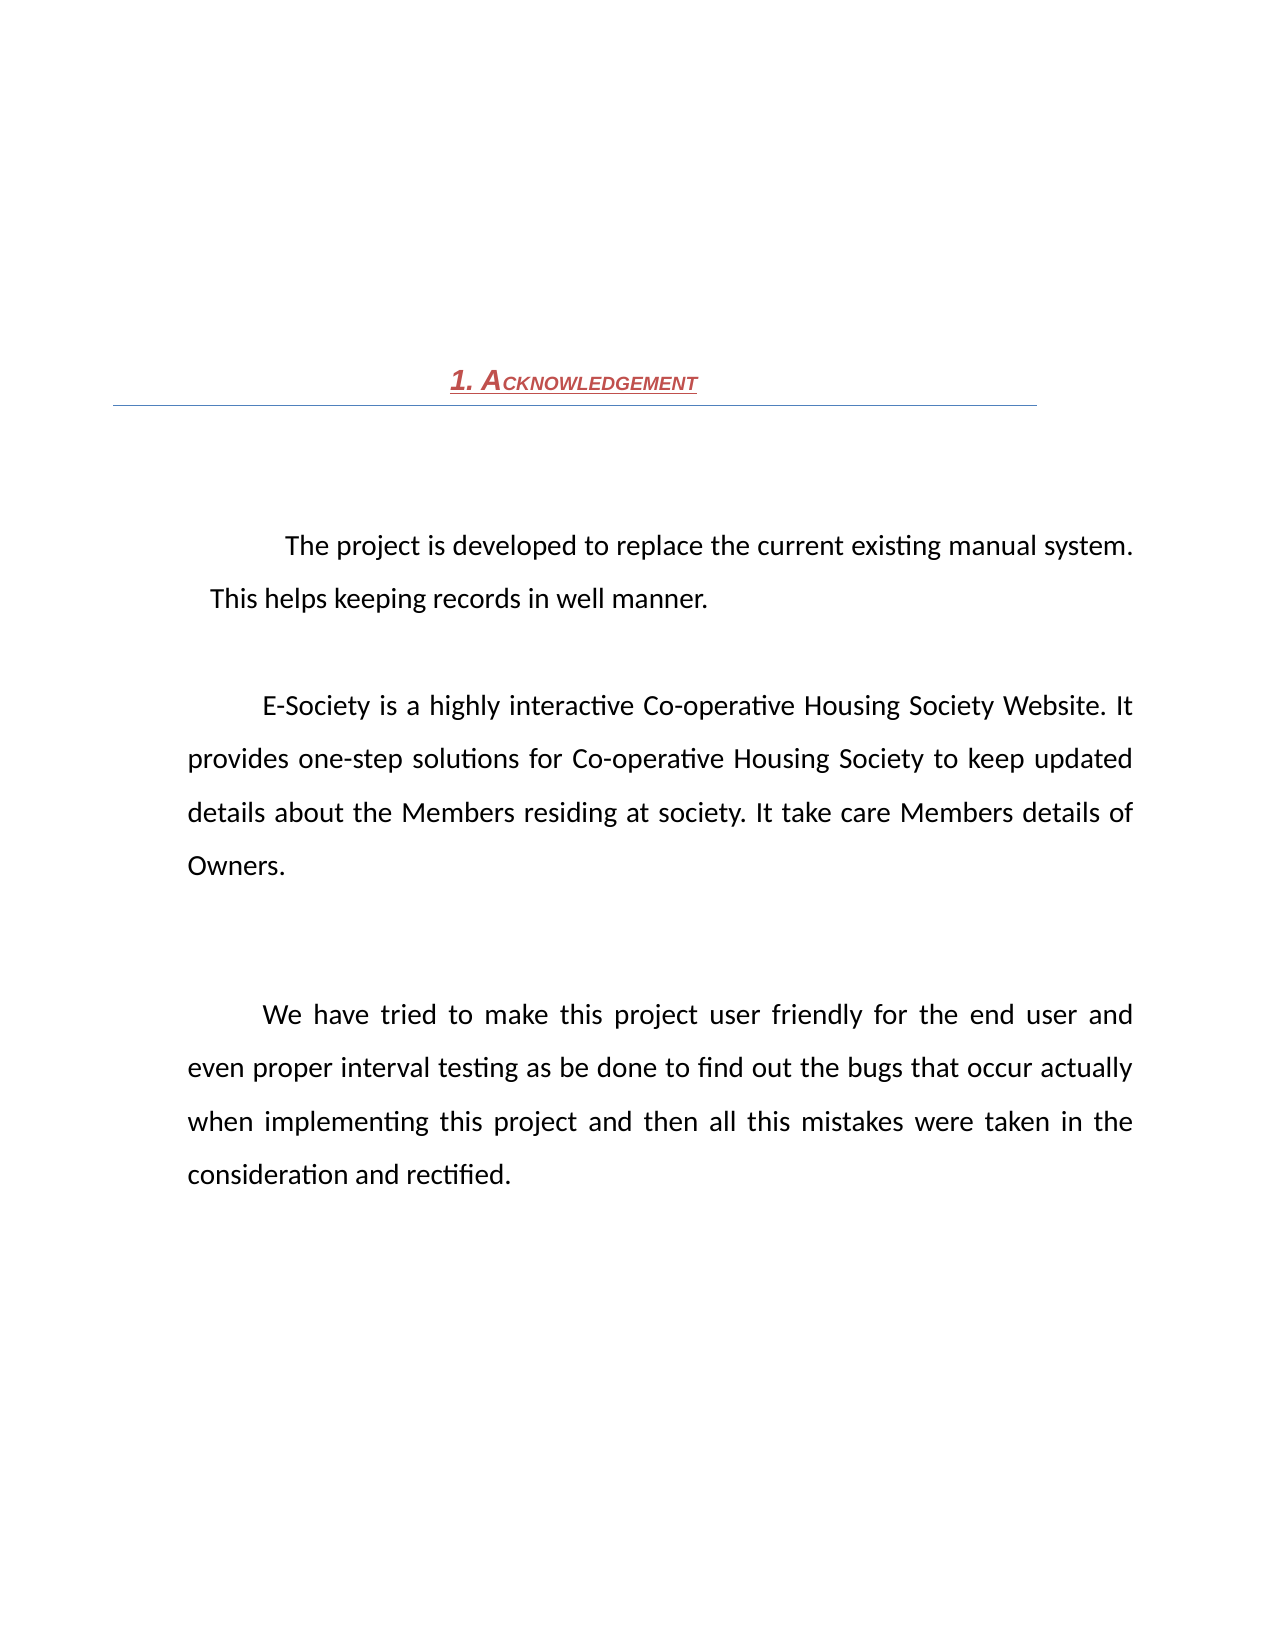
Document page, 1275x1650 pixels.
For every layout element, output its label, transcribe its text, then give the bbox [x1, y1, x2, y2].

text The project is developed to replace the current existing manual system. This helps keeping records in well manner. [210, 527, 1134, 616]
text We have tried to make this project user friendly for the end user and even proper interval testing as be done to find out the bugs that occur actually when implementing this project and then all this mistakes were taken in the consideration and rectified. [187, 996, 1134, 1192]
text E-Society is a highly interactive Co-operative Housing Society Website. It provides one-step solutions for Co-operative Housing Society to keep updated details about the Members residing at society. It take care Members details of Owners. [187, 687, 1134, 883]
text 1. Acknowledgement [112, 363, 1037, 406]
